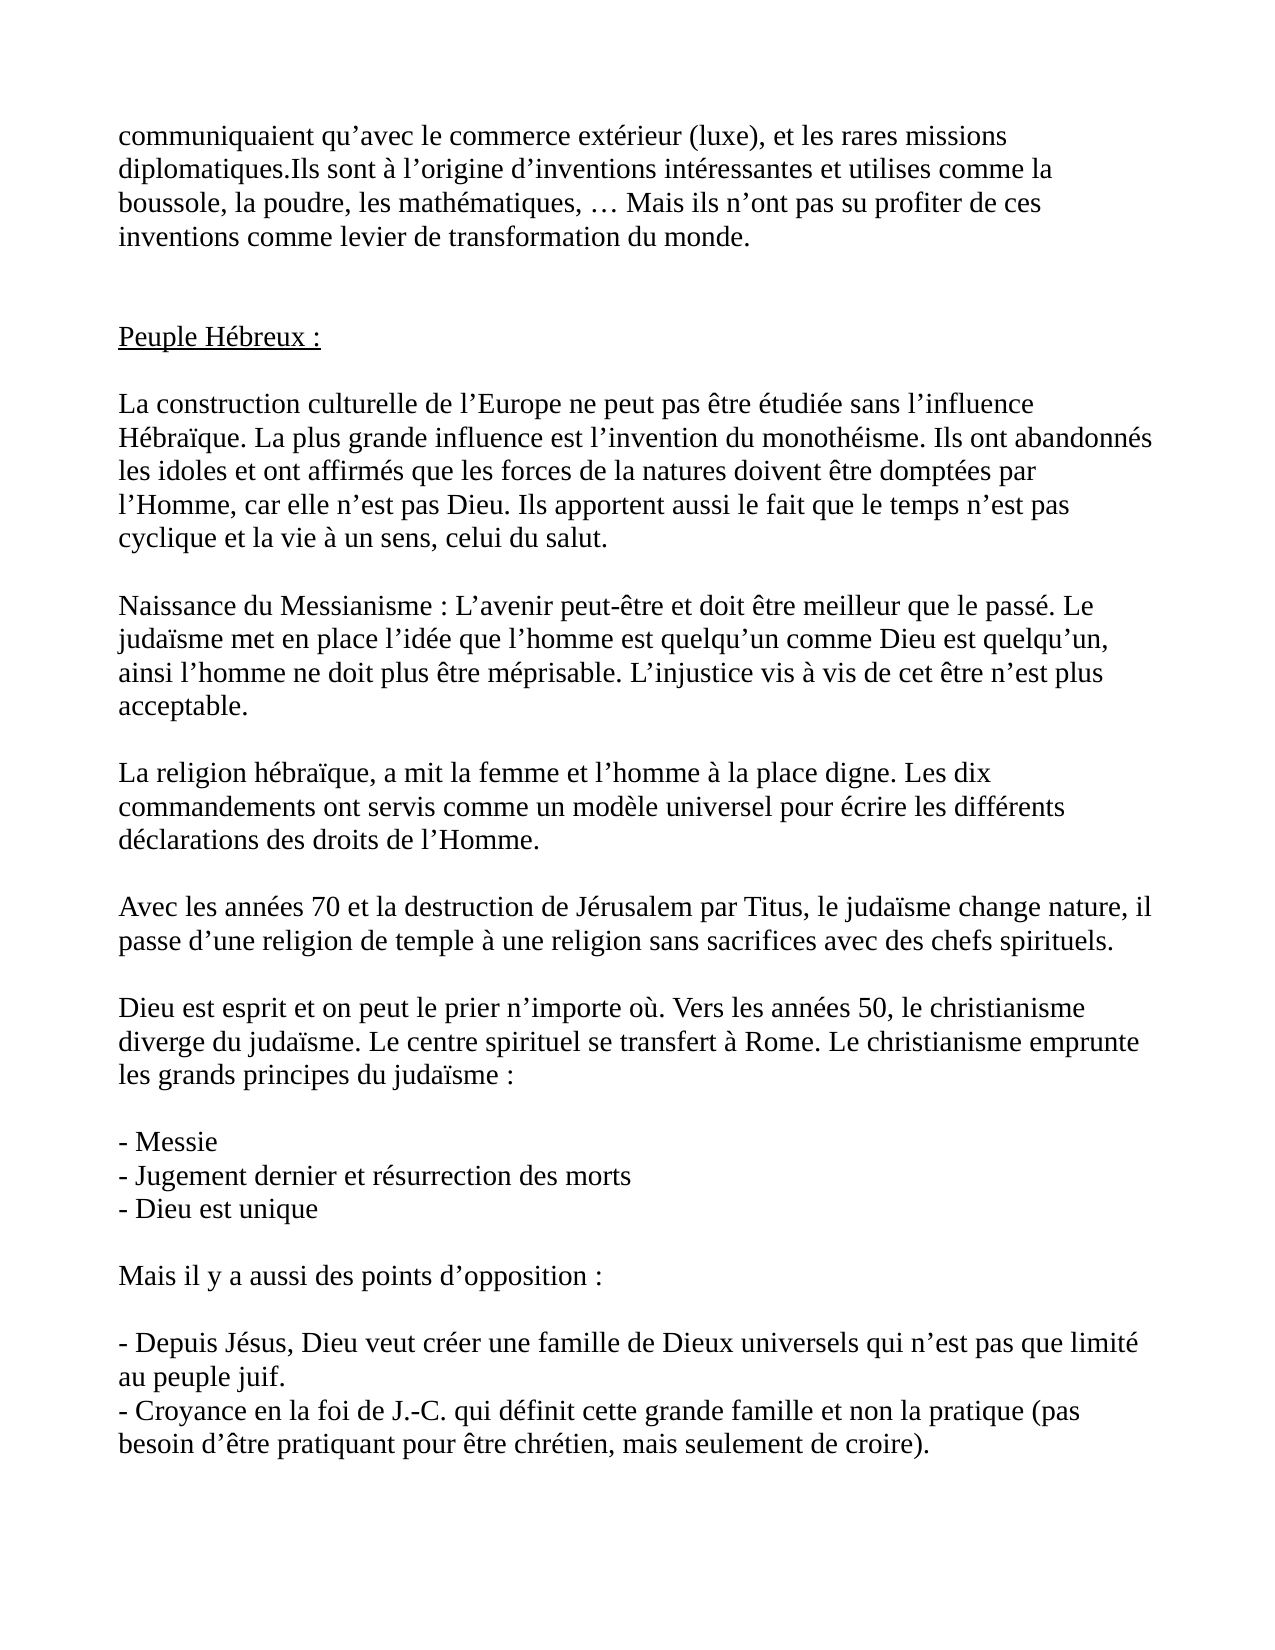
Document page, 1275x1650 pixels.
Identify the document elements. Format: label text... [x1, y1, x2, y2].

text Dieu est esprit et on peut le prier n’importe où. Vers les années 50, le christianisme diverge du judaïsme. Le centre spirituel se transfert à Rome. Le christianisme emprunte les grands principes du judaïsme : [118, 990, 1157, 1091]
text - Jugement dernier et résurrection des morts [118, 1158, 1157, 1191]
text Peuple Hébreux : [118, 319, 1157, 353]
text - Depuis Jésus, Dieu veut créer une famille de Dieux universels qui n’est pas que limité au peuple juif. [118, 1326, 1157, 1393]
text Mais il y a aussi des points d’opposition : [118, 1258, 1157, 1292]
text - Messie [118, 1124, 1157, 1158]
text La construction culturelle de l’Europe ne peut pas être étudiée sans l’influence Hébraïque. La plus grande influence est l’invention du monothéisme. Ils ont abandonnés les idoles et ont affirmés que les forces de la natures doivent être domptées par l’Homme, car elle n’est pas Dieu. Ils apportent aussi le fait que le temps n’est pas cyclique et la vie à un sens, celui du salut. [118, 386, 1157, 554]
text Avec les années 70 et la destruction de Jérusalem par Titus, le judaïsme change nature, il passe d’une religion de temple à une religion sans sacrifices avec des chefs spirituels. [118, 889, 1157, 957]
text Naissance du Messianisme : L’avenir peut-être et doit être meilleur que le passé. Le judaïsme met en place l’idée que l’homme est quelqu’un comme Dieu est quelqu’un, ainsi l’homme ne doit plus être méprisable. L’injustice vis à vis de cet être n’est plus acceptable. [118, 588, 1157, 722]
text communiquaient qu’avec le commerce extérieur (luxe), et les rares missions diplomatiques.Ils sont à l’origine d’inventions intéressantes et utilises comme la boussole, la poudre, les mathématiques, … Mais ils n’ont pas su profiter de ces inventions comme levier de transformation du monde. [118, 118, 1157, 252]
text - Croyance en la foi de J.-C. qui définit cette grande famille et non la pratique (pas besoin d’être pratiquant pour être chrétien, mais seulement de croire). [118, 1393, 1157, 1460]
text La religion hébraïque, a mit la femme et l’homme à la place digne. Les dix commandements ont servis comme un modèle universel pour écrire les différents déclarations des droits de l’Homme. [118, 755, 1157, 856]
text - Dieu est unique [118, 1191, 1157, 1225]
